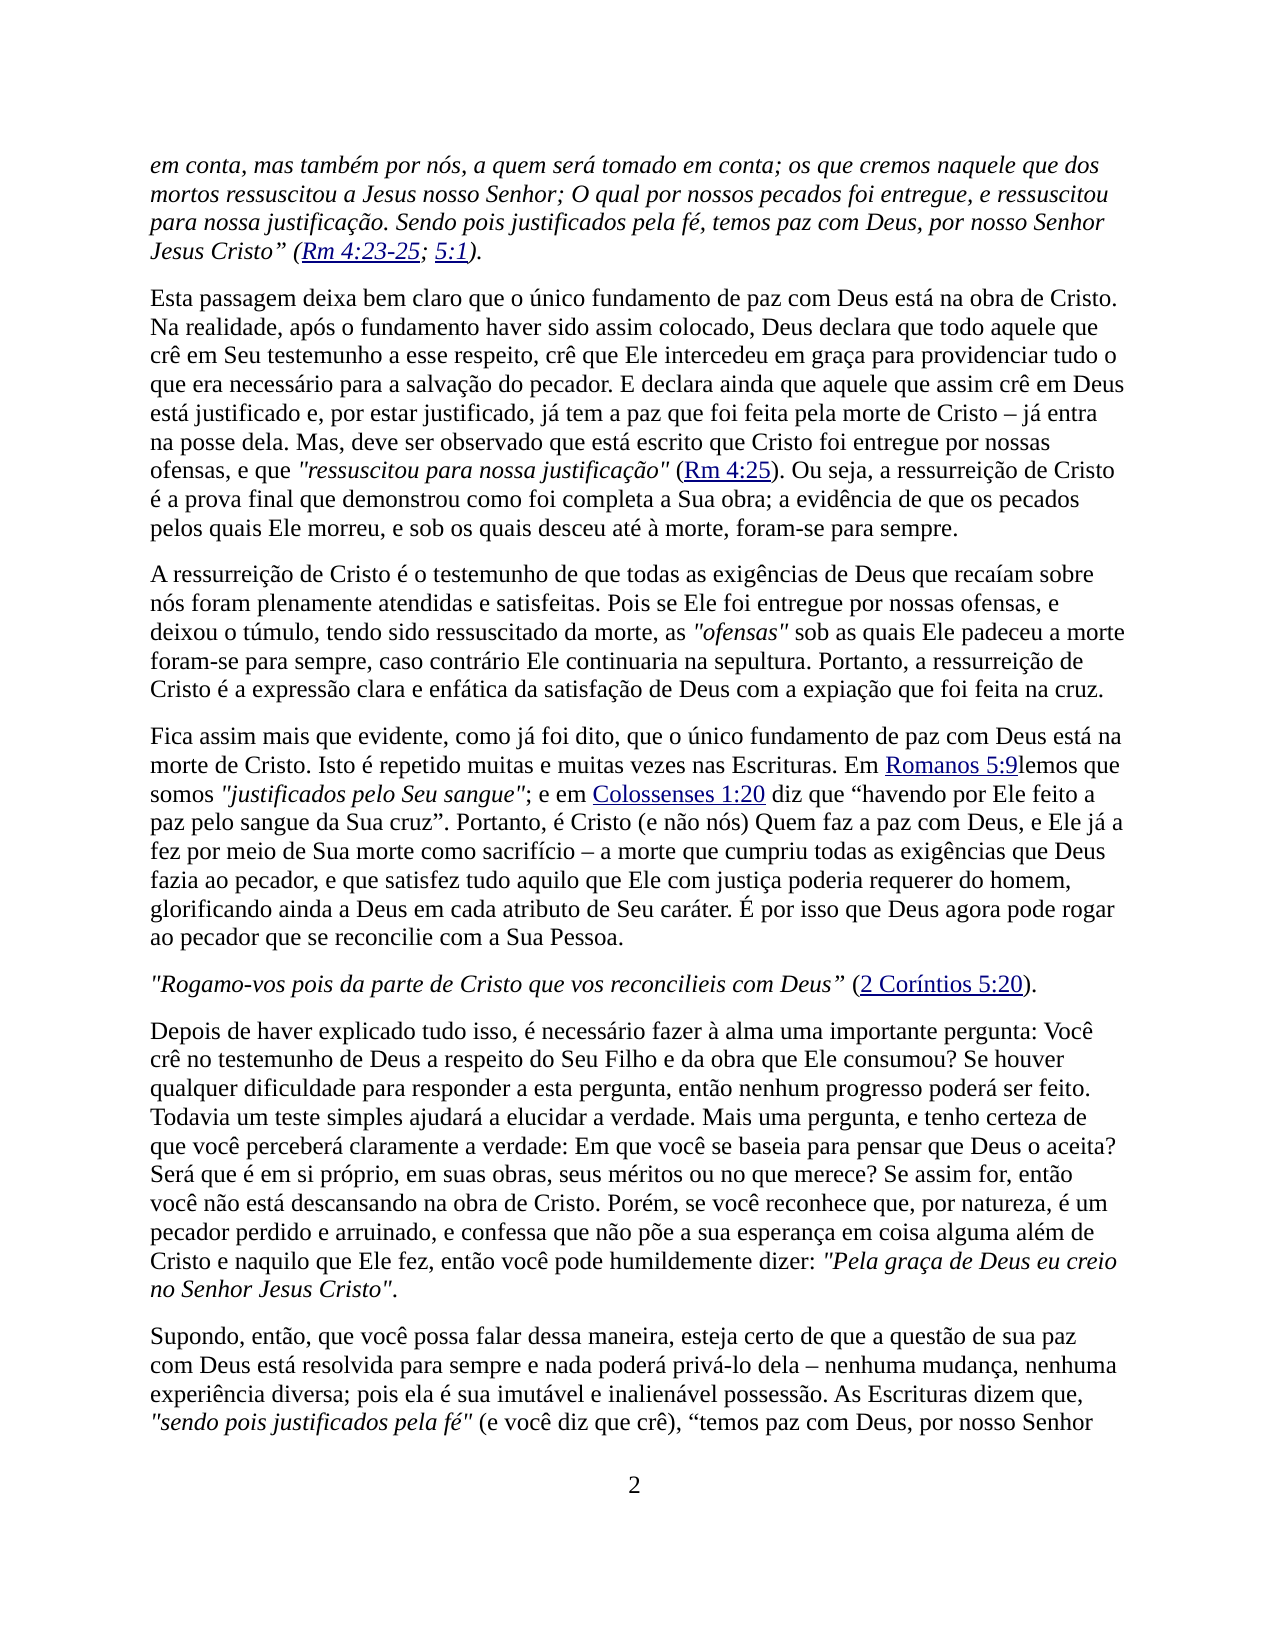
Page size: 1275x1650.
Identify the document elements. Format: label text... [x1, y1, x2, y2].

text A ressurreição de Cristo é o testemunho de que todas as exigências de Deus que recaíam sobre nós foram plenamente atendidas e satisfeitas. Pois se Ele foi entregue por nossas ofensas, e deixou o túmulo, tendo sido ressuscitado da morte, as "ofensas" sob as quais Ele padeceu a morte foram-se para sempre, caso contrário Ele continuaria na sepultura. Portanto, a ressurreição de Cristo é a expressão clara e enfática da satisfação de Deus com a expiação que foi feita na cruz. [150, 559, 1125, 703]
text Esta passagem deixa bem claro que o único fundamento de paz com Deus está na obra de Cristo. Na realidade, após o fundamento haver sido assim colocado, Deus declara que todo aquele que crê em Seu testemunho a esse respeito, crê que Ele intercedeu em graça para providenciar tudo o que era necessário para a salvação do pecador. E declara ainda que aquele que assim crê em Deus está justificado e, por estar justificado, já tem a paz que foi feita pela morte de Cristo – já entra na posse dela. Mas, deve ser observado que está escrito que Cristo foi entregue por nossas ofensas, e que "ressuscitou para nossa justificação" (Rm 4:25). Ou seja, a ressurreição de Cristo é a prova final que demonstrou como foi completa a Sua obra; a evidência de que os pecados pelos quais Ele morreu, e sob os quais desceu até à morte, foram-se para sempre. [150, 283, 1125, 542]
text "Rogamo-vos pois da parte de Cristo que vos reconcilieis com Deus” (2 Coríntios 5:20). [150, 969, 1125, 998]
text Supondo, então, que você possa falar dessa maneira, esteja certo de que a questão de sua paz com Deus está resolvida para sempre e nada poderá privá-lo dela – nenhuma mudança, nenhuma experiência diversa; pois ela é sua imutável e inalienável possessão. As Escrituras dizem que, "sendo pois justificados pela fé" (e você diz que crê), “temos paz com Deus, por nosso Senhor [150, 1321, 1125, 1436]
text em conta, mas também por nós, a quem será tomado em conta; os que cremos naquele que dos mortos ressuscitou a Jesus nosso Senhor; O qual por nossos pecados foi entregue, e ressuscitou para nossa justificação. Sendo pois justificados pela fé, temos paz com Deus, por nosso Senhor Jesus Cristo” (Rm 4:23-25; 5:1). [150, 150, 1125, 265]
text Fica assim mais que evidente, como já foi dito, que o único fundamento de paz com Deus está na morte de Cristo. Isto é repetido muitas e muitas vezes nas Escrituras. Em Romanos 5:9lemos que somos "justificados pelo Seu sangue"; e em Colossenses 1:20 diz que “havendo por Ele feito a paz pelo sangue da Sua cruz”. Portanto, é Cristo (e não nós) Quem faz a paz com Deus, e Ele já a fez por meio de Sua morte como sacrifício – a morte que cumpriu todas as exigências que Deus fazia ao pecador, e que satisfez tudo aquilo que Ele com justiça poderia requerer do homem, glorificando ainda a Deus em cada atributo de Seu caráter. É por isso que Deus agora pode rogar ao pecador que se reconcilie com a Sua Pessoa. [150, 721, 1125, 951]
text Depois de haver explicado tudo isso, é necessário fazer à alma uma importante pergunta: Você crê no testemunho de Deus a respeito do Seu Filho e da obra que Ele consumou? Se houver qualquer dificuldade para responder a esta pergunta, então nenhum progresso poderá ser feito. Todavia um teste simples ajudará a elucidar a verdade. Mais uma pergunta, e tenho certeza de que você perceberá claramente a verdade: Em que você se baseia para pensar que Deus o aceita? Será que é em si próprio, em suas obras, seus méritos ou no que merece? Se assim for, então você não está descansando na obra de Cristo. Porém, se você reconhece que, por natureza, é um pecador perdido e arruinado, e confessa que não põe a sua esperança em coisa alguma além de Cristo e naquilo que Ele fez, então você pode humildemente dizer: "Pela graça de Deus eu creio no Senhor Jesus Cristo". [150, 1016, 1125, 1303]
